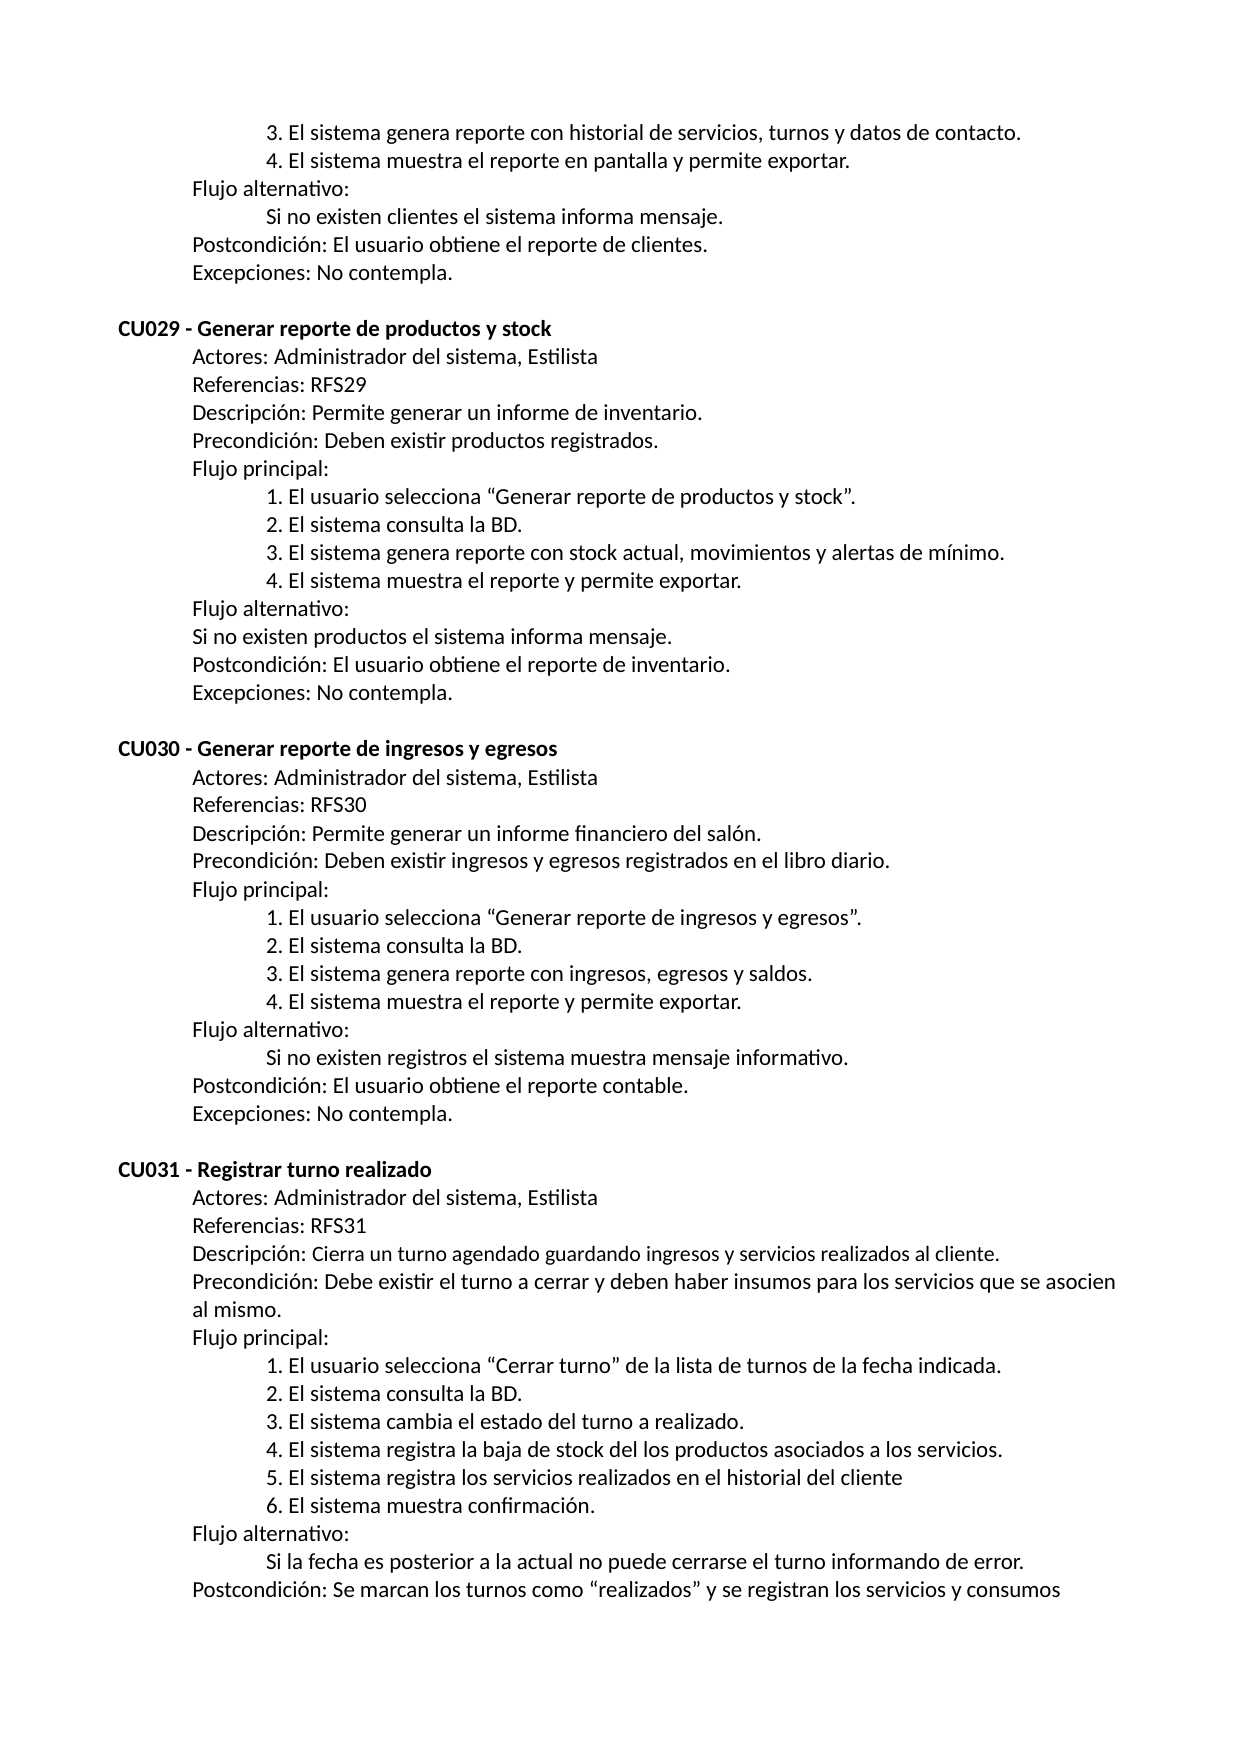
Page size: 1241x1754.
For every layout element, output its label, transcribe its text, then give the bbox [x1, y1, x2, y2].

text 5. El sistema registra los servicios realizados en el historial del cliente 6. El sistema muestra confirmación. Flujo alternativo: Si la fecha es posterior a la actual no puede cerrarse el turno informando de error. Postcondición: Se marcan los turnos como “realizados” y se registran los servicios y consumos [118, 1463, 1122, 1603]
text CU031 - Registrar turno realizado Actores: Administrador del sistema, Estilista Referencias: RFS31 Descripción: Cierra un turno agendado guardando ingresos y servicios realizados al cliente. Precondición: Debe existir el turno a cerrar y deben haber insumos para los servicios que se asocien al mismo. Flujo principal: 1. El usuario selecciona “Cerrar turno” de la lista de turnos de la fecha indicada. 2. El sistema consulta la BD. 3. El sistema cambia el estado del turno a realizado. [118, 1155, 1122, 1435]
text 3. El sistema genera reporte con historial de servicios, turnos y datos de contacto. 4. El sistema muestra el reporte en pantalla y permite exportar. Flujo alternativo: Si no existen clientes el sistema informa mensaje. Postcondición: El usuario obtiene el reporte de clientes. Excepciones: No contempla. CU029 - Generar reporte de productos y stock Actores: Administrador del sistema, Estilista Referencias: RFS29 Descripción: Permite generar un informe de inventario. Precondición: Deben existir productos registrados. Flujo principal: 1. El usuario selecciona “Generar reporte de productos y stock”. 2. El sistema consulta la BD. 3. El sistema genera reporte con stock actual, movimientos y alertas de mínimo. 4. El sistema muestra el reporte y permite exportar. Flujo alternativo: Si no existen productos el sistema informa mensaje. Postcondición: El usuario obtiene el reporte de inventario. Excepciones: No contempla. CU030 - Generar reporte de ingresos y egresos Actores: Administrador del sistema, Estilista Referencias: RFS30 Descripción: Permite generar un informe financiero del salón. Precondición: Deben existir ingresos y egresos registrados en el libro diario. Flujo principal: 1. El usuario selecciona “Generar reporte de ingresos y egresos”. 2. El sistema consulta la BD. 3. El sistema genera reporte con ingresos, egresos y saldos. 4. El sistema muestra el reporte y permite exportar. Flujo alternativo: Si no existen registros el sistema muestra mensaje informativo. Postcondición: El usuario obtiene el reporte contable. Excepciones: No contempla. [118, 118, 1122, 1127]
text 4. El sistema registra la baja de stock del los productos asociados a los servicios. [118, 1435, 1122, 1463]
